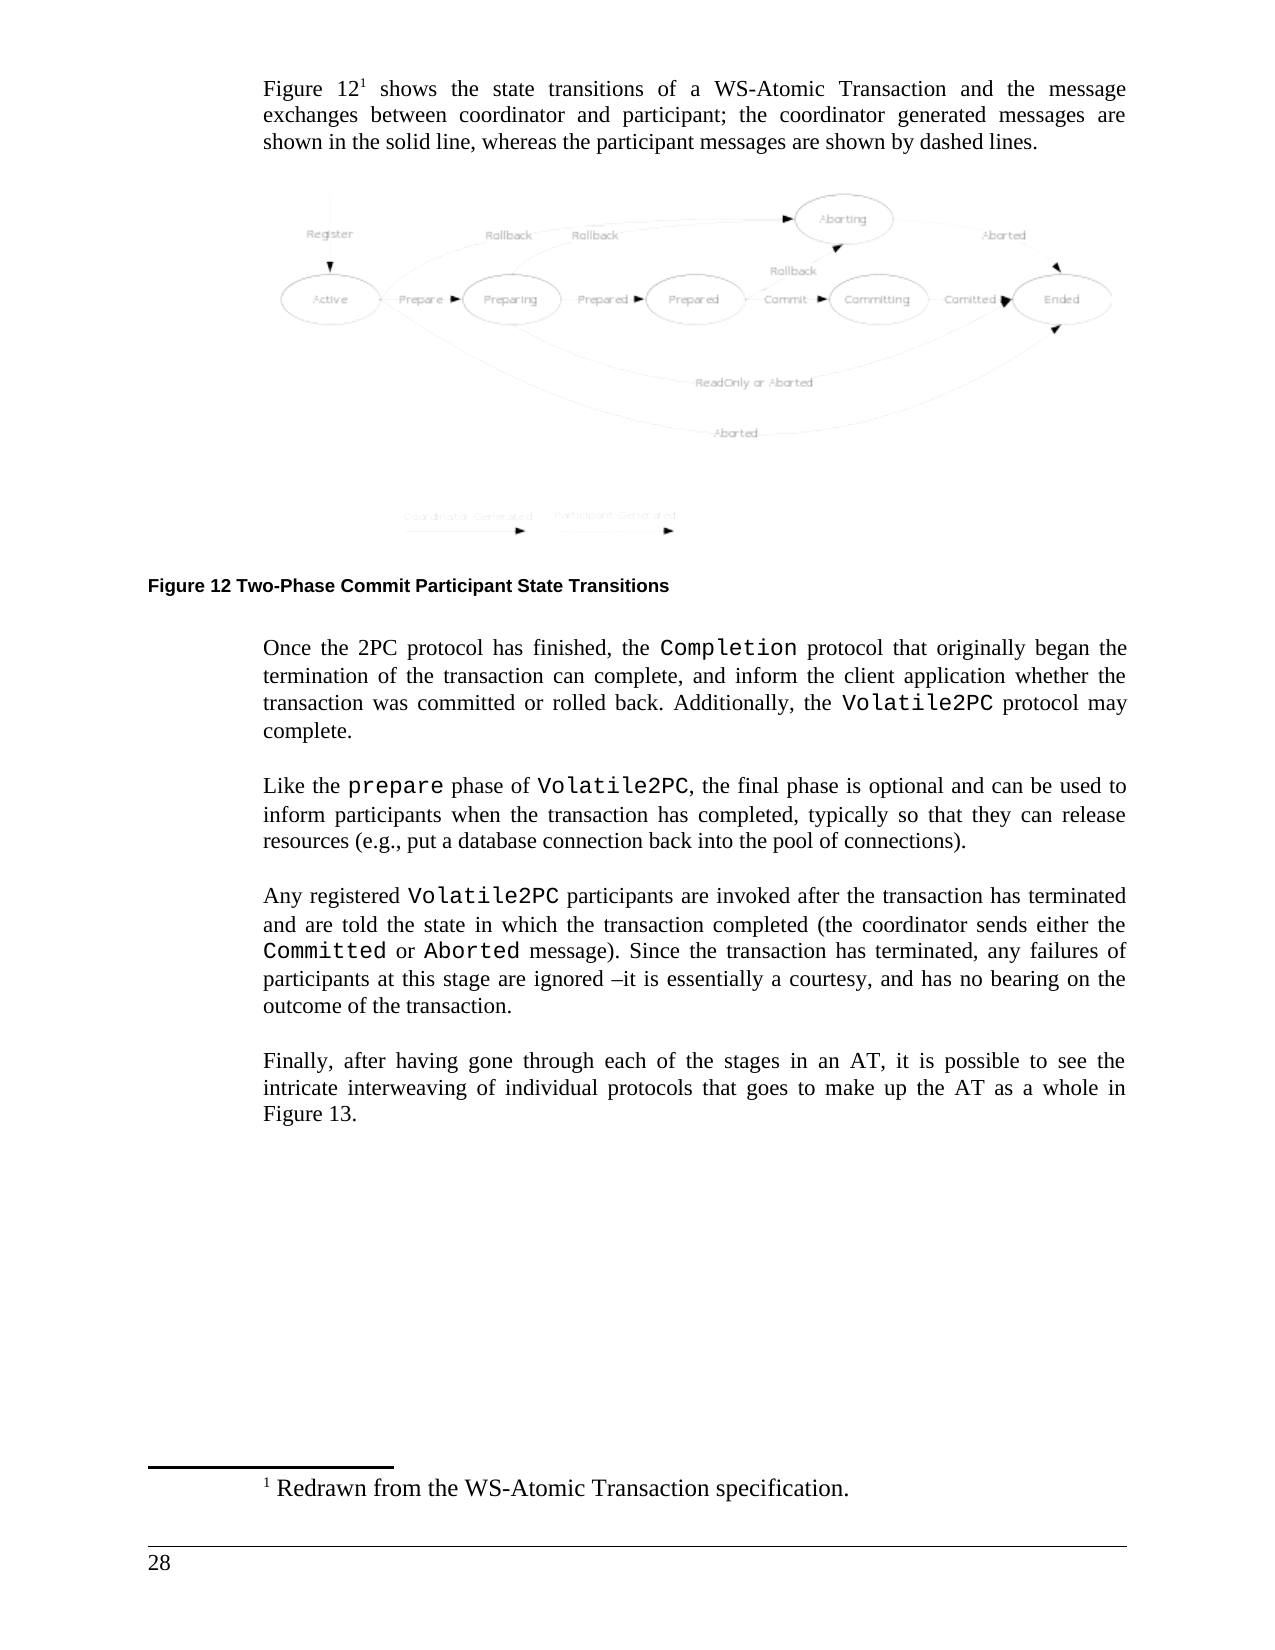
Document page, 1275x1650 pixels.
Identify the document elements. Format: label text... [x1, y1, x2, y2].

text Once the 2PC protocol has finished, the Completion protocol that originally began the termination of the transaction can complete, and inform the client application whether the transaction was committed or rolled back. Additionally, the Volatile2PC protocol may complete. [263, 634, 1127, 743]
text Figure 12 shows the state transitions of a WS-Atomic Transaction and the message exchanges between coordinator and participant; the coordinator generated messages are shown in the solid line, whereas the participant messages are shown by dashed lines. [263, 75, 1127, 154]
text Like the prepare phase of Volatile2PC, the final phase is optional and can be used to inform participants when the transaction has completed, typically so that they can release resources (e.g., put a database connection back into the pool of connections). [263, 772, 1127, 853]
text Figure 12 Two-Phase Commit Participant State Transitions [148, 575, 1127, 597]
text Any registered Volatile2PC participants are invoked after the transaction has terminated and are told the state in which the transaction completed (the coordinator sends either the Committed or Aborted message). Since the transaction has terminated, any failures of participants at this stage are ignored –it is essentially a courtesy, and has no bearing on the outcome of the transaction. [263, 883, 1127, 1018]
text Redrawn from the WS-Atomic Transaction specification. [263, 1473, 1127, 1502]
text Finally, after having gone through each of the stages in an AT, it is possible to see the intricate interweaving of individual protocols that goes to make up the AT as a whole in Figure 13. [263, 1047, 1127, 1126]
